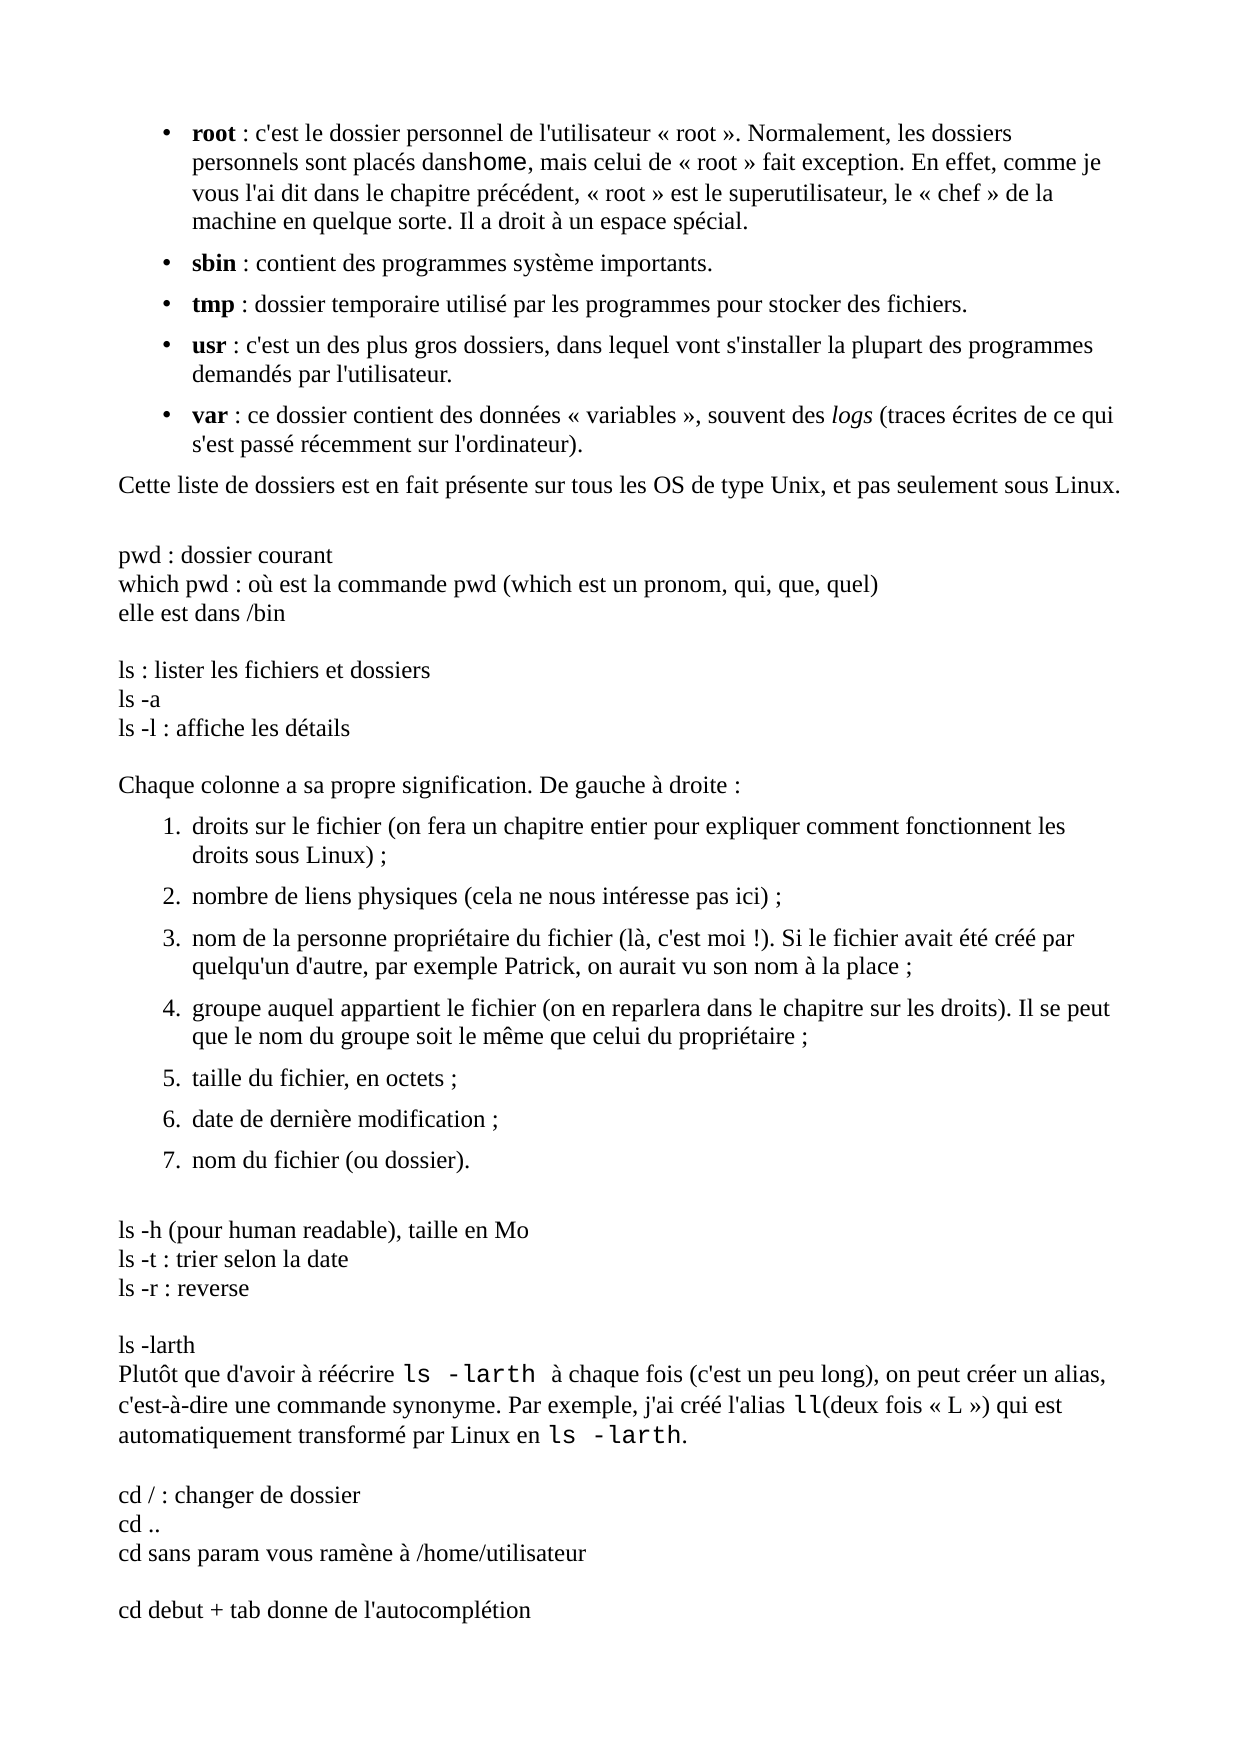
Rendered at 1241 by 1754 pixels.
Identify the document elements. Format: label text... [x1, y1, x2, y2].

text pwd : dossier courant [118, 540, 1122, 569]
list nombre de liens physiques (cela ne nous intéresse pas ici) ; [162, 881, 1122, 910]
list groupe auquel appartient le fichier (on en reparlera dans le chapitre sur les droits). Il se peut que le nom du groupe soit le même que celui du propriétaire ; [162, 993, 1122, 1050]
list var : ce dossier contient des données « variables », souvent des logs (traces écrites de ce qui s'est passé récemment sur l'ordinateur). [162, 400, 1122, 458]
text cd .. [118, 1509, 1122, 1538]
text cd / : changer de dossier [118, 1480, 1122, 1509]
text Cette liste de dossiers est en fait présente sur tous les OS de type Unix, et pas seulement sous Linux. [118, 470, 1122, 499]
list date de dernière modification ; [162, 1104, 1122, 1133]
list root : c'est le dossier personnel de l'utilisateur « root ». Normalement, les dossiers personnels sont placés danshome, mais celui de « root » fait exception. En effet, comme je vous l'ai dit dans le chapitre précédent, « root » est le superutilisateur, le « chef » de la machine en quelque sorte. Il a droit à un espace spécial. [162, 118, 1122, 235]
text ls -h (pour human readable), taille en Mo [118, 1215, 1122, 1244]
list sbin : contient des programmes système importants. [162, 248, 1122, 276]
text ls : lister les fichiers et dossiers [118, 655, 1122, 684]
list taille du fichier, en octets ; [162, 1063, 1122, 1091]
text which pwd : où est la commande pwd (which est un pronom, qui, que, quel) [118, 569, 1122, 598]
list nom du fichier (ou dossier). [162, 1145, 1122, 1174]
text Plutôt que d'avoir à réécrire ls -larth à chaque fois (c'est un peu long), on peut créer un alias, c'est-à-dire une commande synonyme. Par exemple, j'ai créé l'alias ll(deux fois « L ») qui est automatiquement transformé par Linux en ls -larth. [118, 1359, 1122, 1451]
list tmp : dossier temporaire utilisé par les programmes pour stocker des fichiers. [162, 289, 1122, 318]
text elle est dans /bin [118, 598, 1122, 626]
text ls -a [118, 684, 1122, 713]
text ls -r : reverse [118, 1273, 1122, 1301]
text ls -l : affiche les détails [118, 713, 1122, 741]
text ls -t : trier selon la date [118, 1244, 1122, 1273]
text cd debut + tab donne de l'autocomplétion [118, 1595, 1122, 1624]
list nom de la personne propriétaire du fichier (là, c'est moi !). Si le fichier avait été créé par quelqu'un d'autre, par exemple Patrick, on aurait vu son nom à la place ; [162, 923, 1122, 980]
list droits sur le fichier (on fera un chapitre entier pour expliquer comment fonctionnent les droits sous Linux) ; [162, 811, 1122, 869]
text ls -larth [118, 1330, 1122, 1359]
list usr : c'est un des plus gros dossiers, dans lequel vont s'installer la plupart des programmes demandés par l'utilisateur. [162, 330, 1122, 388]
text cd sans param vous ramène à /home/utilisateur [118, 1538, 1122, 1566]
text Chaque colonne a sa propre signification. De gauche à droite : [118, 770, 1122, 799]
